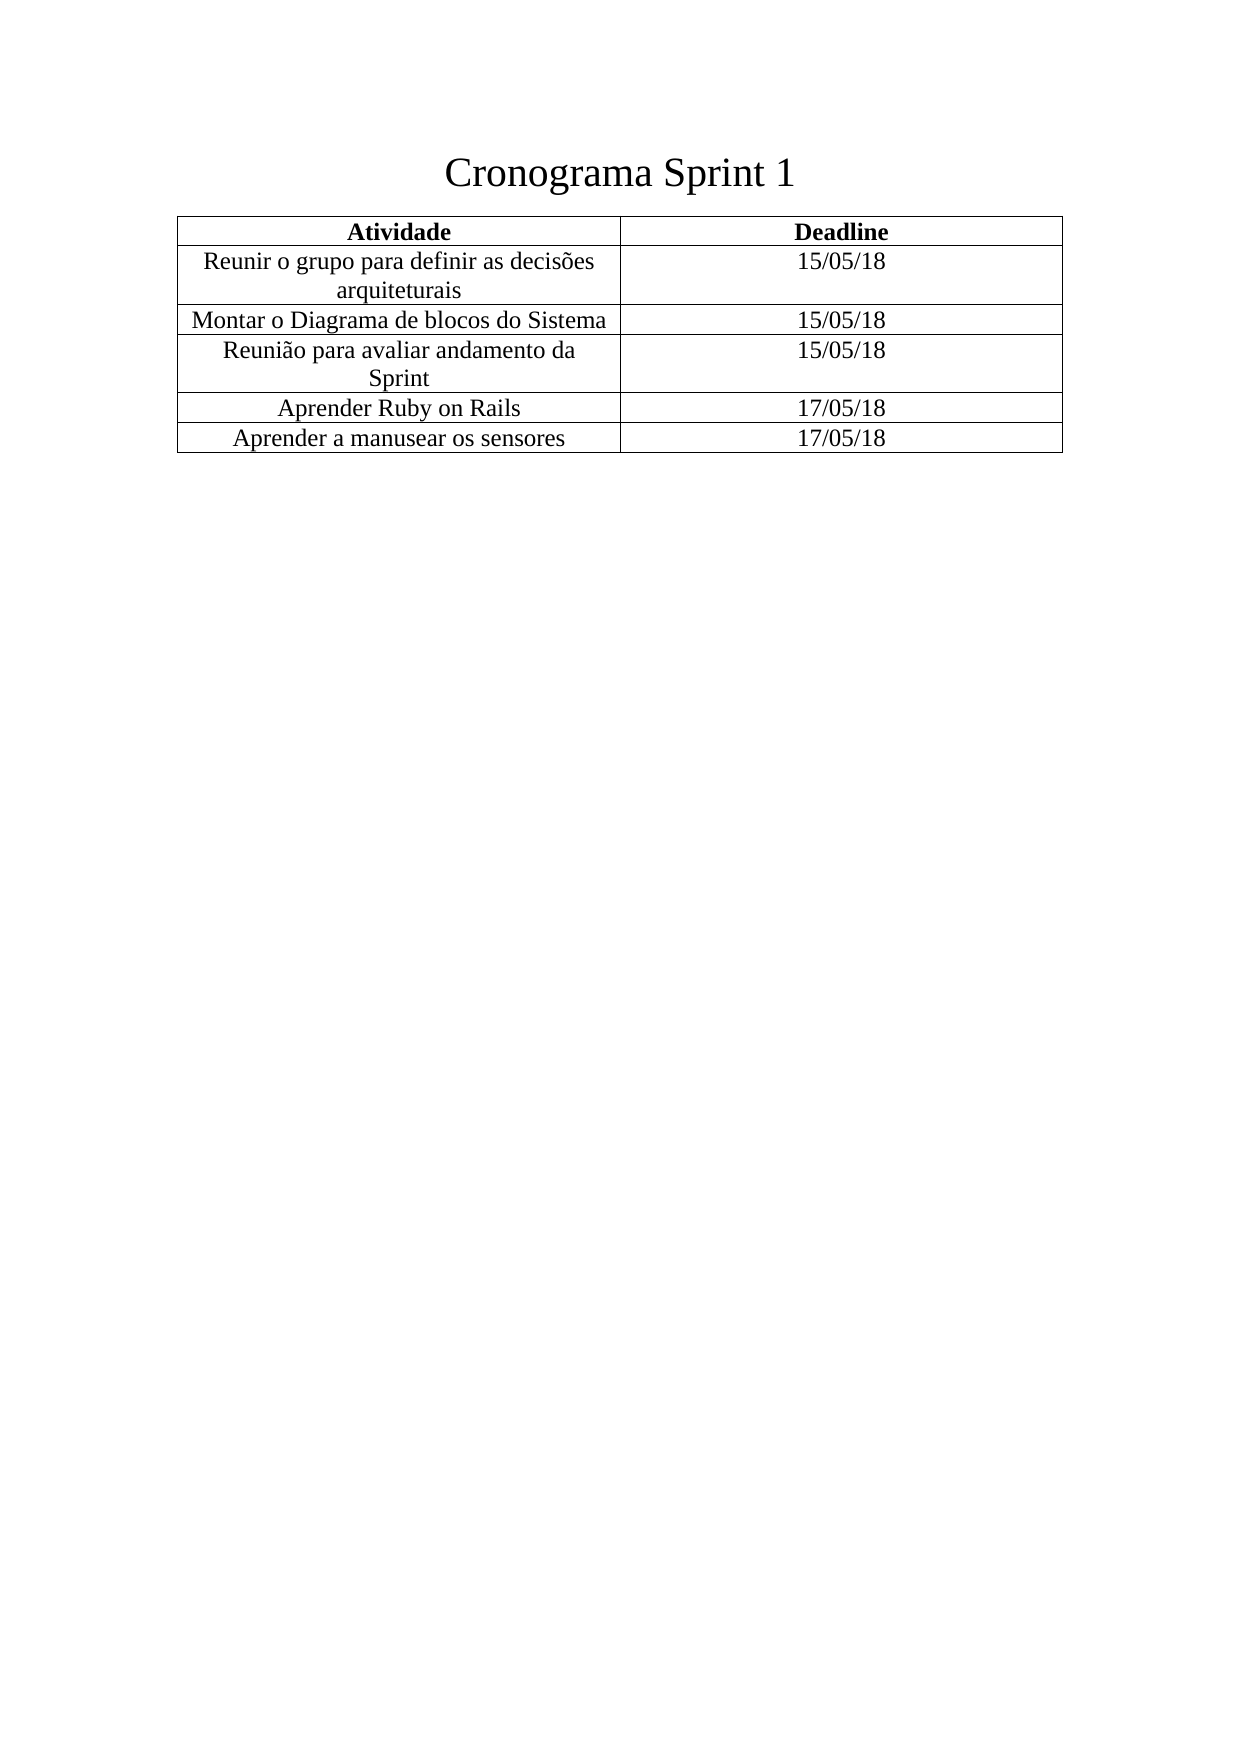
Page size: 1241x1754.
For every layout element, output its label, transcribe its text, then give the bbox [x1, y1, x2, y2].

table_cell Reunir o grupo para definir as decisões arquiteturais [178, 246, 620, 304]
table_cell Aprender a manusear os sensores [178, 423, 620, 452]
table_cell 15/05/18 [621, 246, 1062, 304]
table_cell Montar o Diagrama de blocos do Sistema [178, 305, 620, 334]
table_cell 17/05/18 [621, 393, 1062, 422]
text Cronograma Sprint 1 [177, 148, 1063, 196]
table_cell 17/05/18 [621, 423, 1062, 452]
table_cell 15/05/18 [621, 335, 1062, 392]
table_header Deadline [621, 217, 1062, 245]
table_cell Reunião para avaliar andamento da Sprint [178, 335, 620, 392]
table_cell 15/05/18 [621, 305, 1062, 334]
table_cell Aprender Ruby on Rails [178, 393, 620, 422]
table_header Atividade [178, 217, 620, 245]
